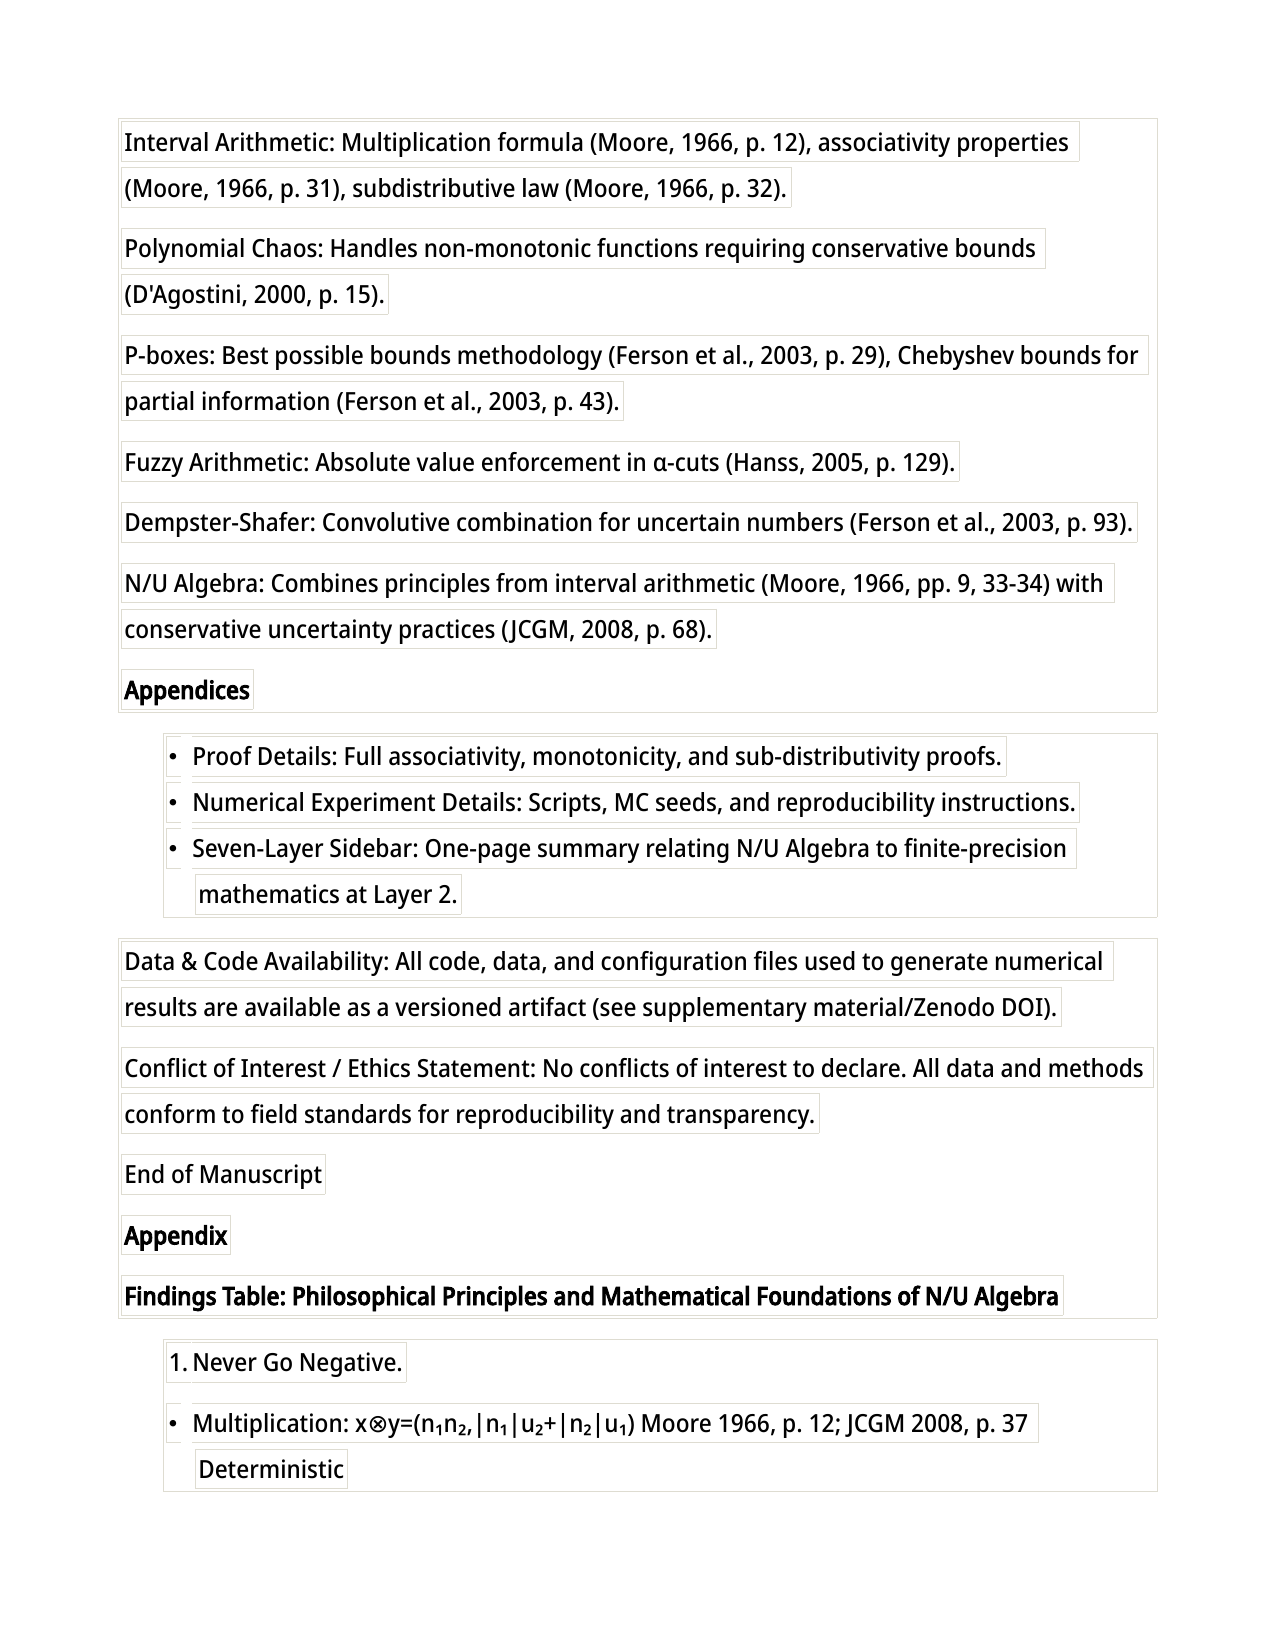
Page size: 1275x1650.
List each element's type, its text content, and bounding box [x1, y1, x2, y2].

list Seven-Layer Sidebar: One-page summary relating N/U Algebra to finite-precision mathematics at Layer 2. [164, 825, 1157, 917]
subtitle Appendix [119, 1211, 1157, 1254]
text Fuzzy Arithmetic: Absolute value enforcement in α-cuts (Hanss, 2005, p. 129). [119, 438, 1157, 481]
text Interval Arithmetic: Multiplication formula (Moore, 1966, p. 12), associativity properties (Moore, 1966, p. 31), subdistributive law (Moore, 1966, p. 32). [119, 119, 1157, 207]
subtitle Findings Table: Philosophical Principles and Mathematical Foundations of N/U Algebra [119, 1272, 1157, 1318]
text P-boxes: Best possible bounds methodology (Ferson et al., 2003, p. 29), Chebyshev bounds for partial information (Ferson et al., 2003, p. 43). [119, 331, 1157, 421]
text Polynomial Chaos: Handles non-monotonic functions requiring conservative bounds (D'Agostini, 2000, p. 15). [119, 225, 1157, 314]
text Conflict of Interest / Ethics Statement: No conflicts of interest to declare. All data and methods conform to field standards for reproducibility and transparency. [119, 1044, 1157, 1133]
list Never Go Negative. [164, 1340, 1157, 1382]
text N/U Algebra: Combines principles from interval arithmetic (Moore, 1966, pp. 9, 33-34) with conservative uncertainty practices (JCGM, 2008, p. 68). [119, 559, 1157, 648]
text End of Manuscript [119, 1151, 1157, 1194]
list Multiplication: x⊗y=(n₁n₂,|n₁|u₂+|n₂|u₁) Moore 1966, p. 12; JCGM 2008, p. 37 Deterministic [164, 1399, 1157, 1491]
text Dempster-Shafer: Convolutive combination for uncertain numbers (Ferson et al., 2003, p. 93). [119, 499, 1157, 542]
list Proof Details: Full associativity, monotonicity, and sub-distributivity proofs. [164, 734, 1157, 776]
list Numerical Experiment Details: Scripts, MC seeds, and reproducibility instructions. [164, 779, 1157, 822]
text Data & Code Availability: All code, data, and configuration files used to generate numerical results are available as a versioned artifact (see supplementary material/Zenodo DOI). [119, 939, 1157, 1027]
subtitle Appendices [119, 666, 1157, 712]
